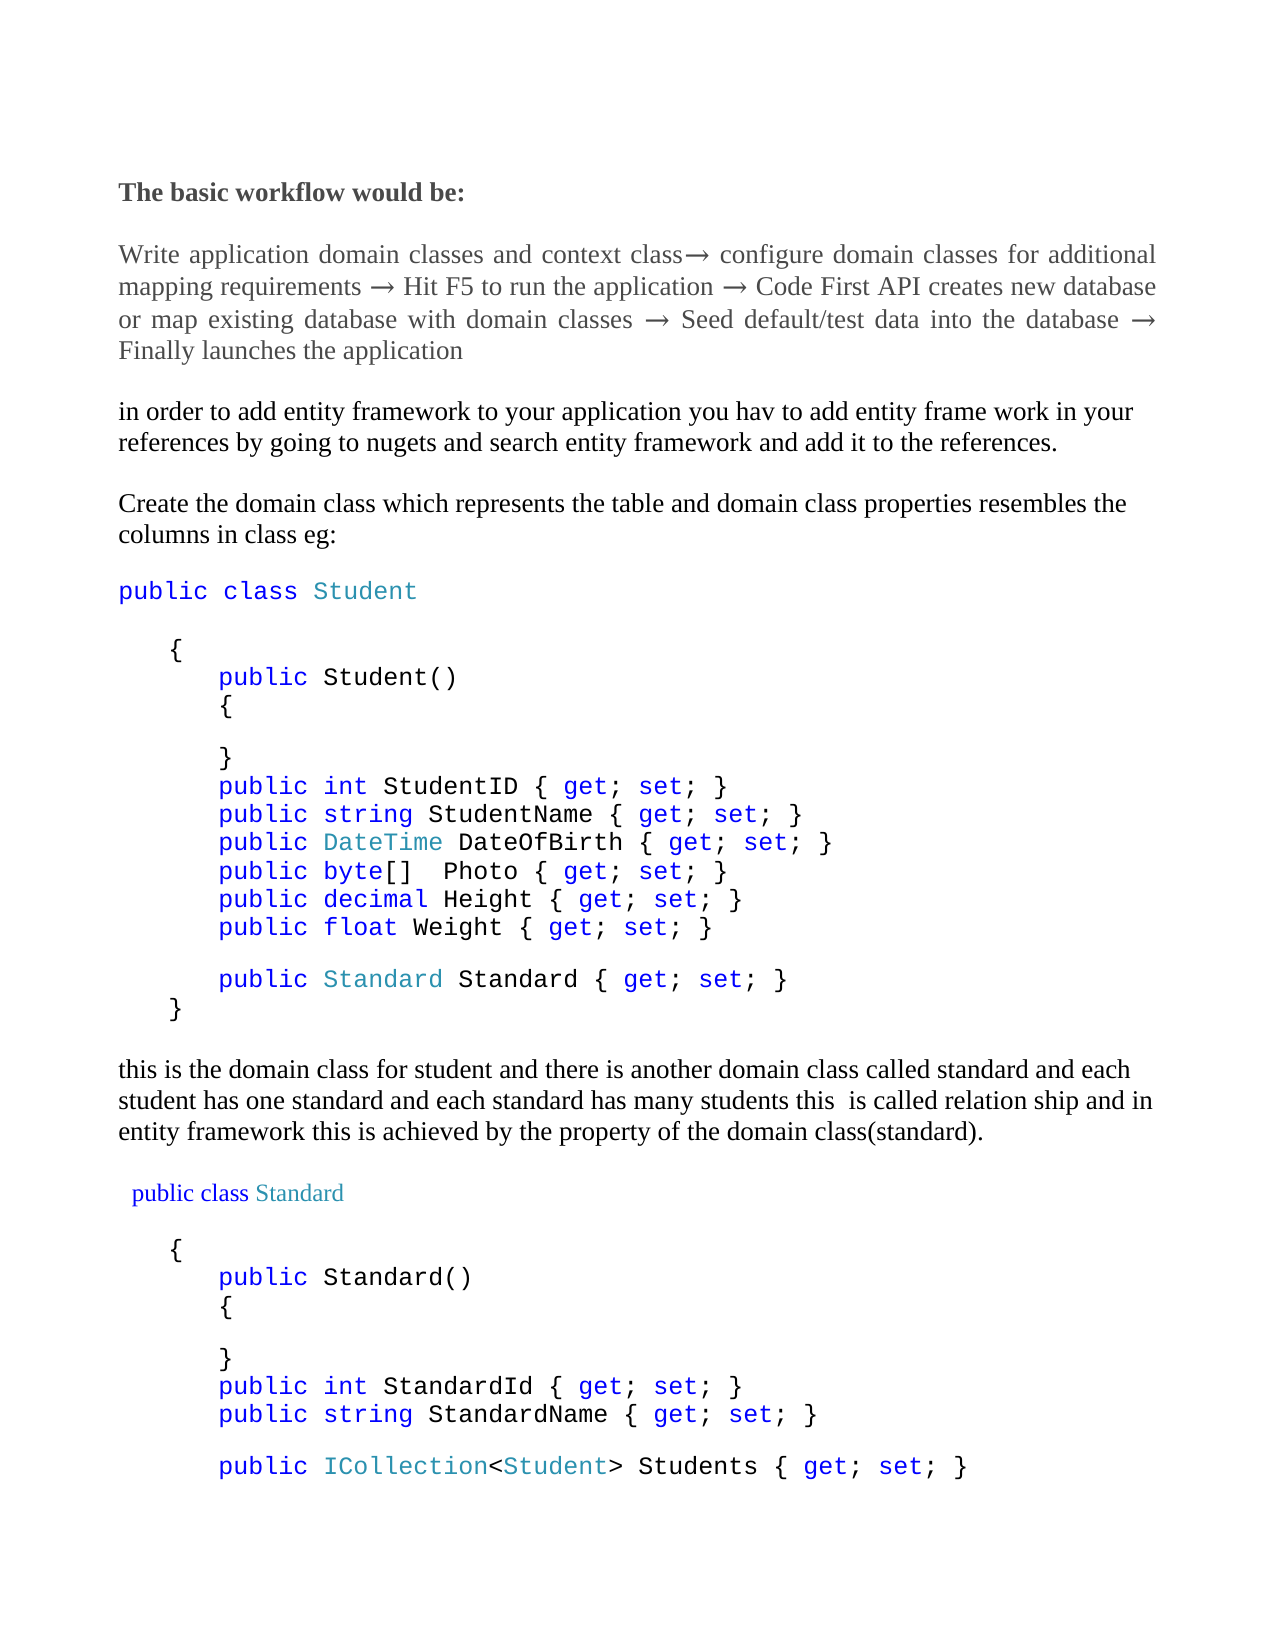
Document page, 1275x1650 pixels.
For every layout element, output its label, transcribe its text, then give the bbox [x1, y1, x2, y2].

text { [118, 1237, 1157, 1265]
text public DateTime DateOfBirth { get; set; } [118, 830, 1157, 858]
text } [118, 995, 1157, 1024]
text } [118, 745, 1157, 773]
text public class Student [118, 578, 1157, 607]
text public Standard() [118, 1265, 1157, 1293]
text } [118, 1345, 1157, 1374]
text { [118, 1293, 1157, 1322]
text public decimal Height { get; set; } [118, 887, 1157, 915]
text public int StudentID { get; set; } [118, 773, 1157, 802]
text public string StandardName { get; set; } [118, 1402, 1157, 1430]
text public Student() [118, 665, 1157, 693]
text public float Weight { get; set; } [118, 915, 1157, 943]
text public byte[] Photo { get; set; } [118, 858, 1157, 887]
text Write application domain classes and context class→ configure domain classes for additional mapping requirements → Hit F5 to run the application → Code First API creates new database or map existing database with domain classes → Seed default/test data into the database → Finally launches the application [118, 236, 1157, 366]
text Create the domain class which represents the table and domain class properties resembles the columns in class eg: [118, 487, 1157, 549]
text { [118, 693, 1157, 721]
text public string StudentName { get; set; } [118, 802, 1157, 830]
text public class Standard [118, 1176, 1157, 1207]
text public Standard Standard { get; set; } [118, 967, 1157, 995]
text this is the domain class for student and there is another domain class called standard and each student has one standard and each standard has many students this is called relation ship and in entity framework this is achieved by the property of the domain class(standard). [118, 1053, 1157, 1147]
text public ICollection<Student> Students { get; set; } [118, 1454, 1157, 1482]
text { [118, 636, 1157, 665]
text The basic workflow would be: [118, 176, 1157, 207]
text public int StandardId { get; set; } [118, 1374, 1157, 1402]
text in order to add entity framework to your application you hav to add entity frame work in your references by going to nugets and search entity framework and add it to the references. [118, 395, 1157, 457]
